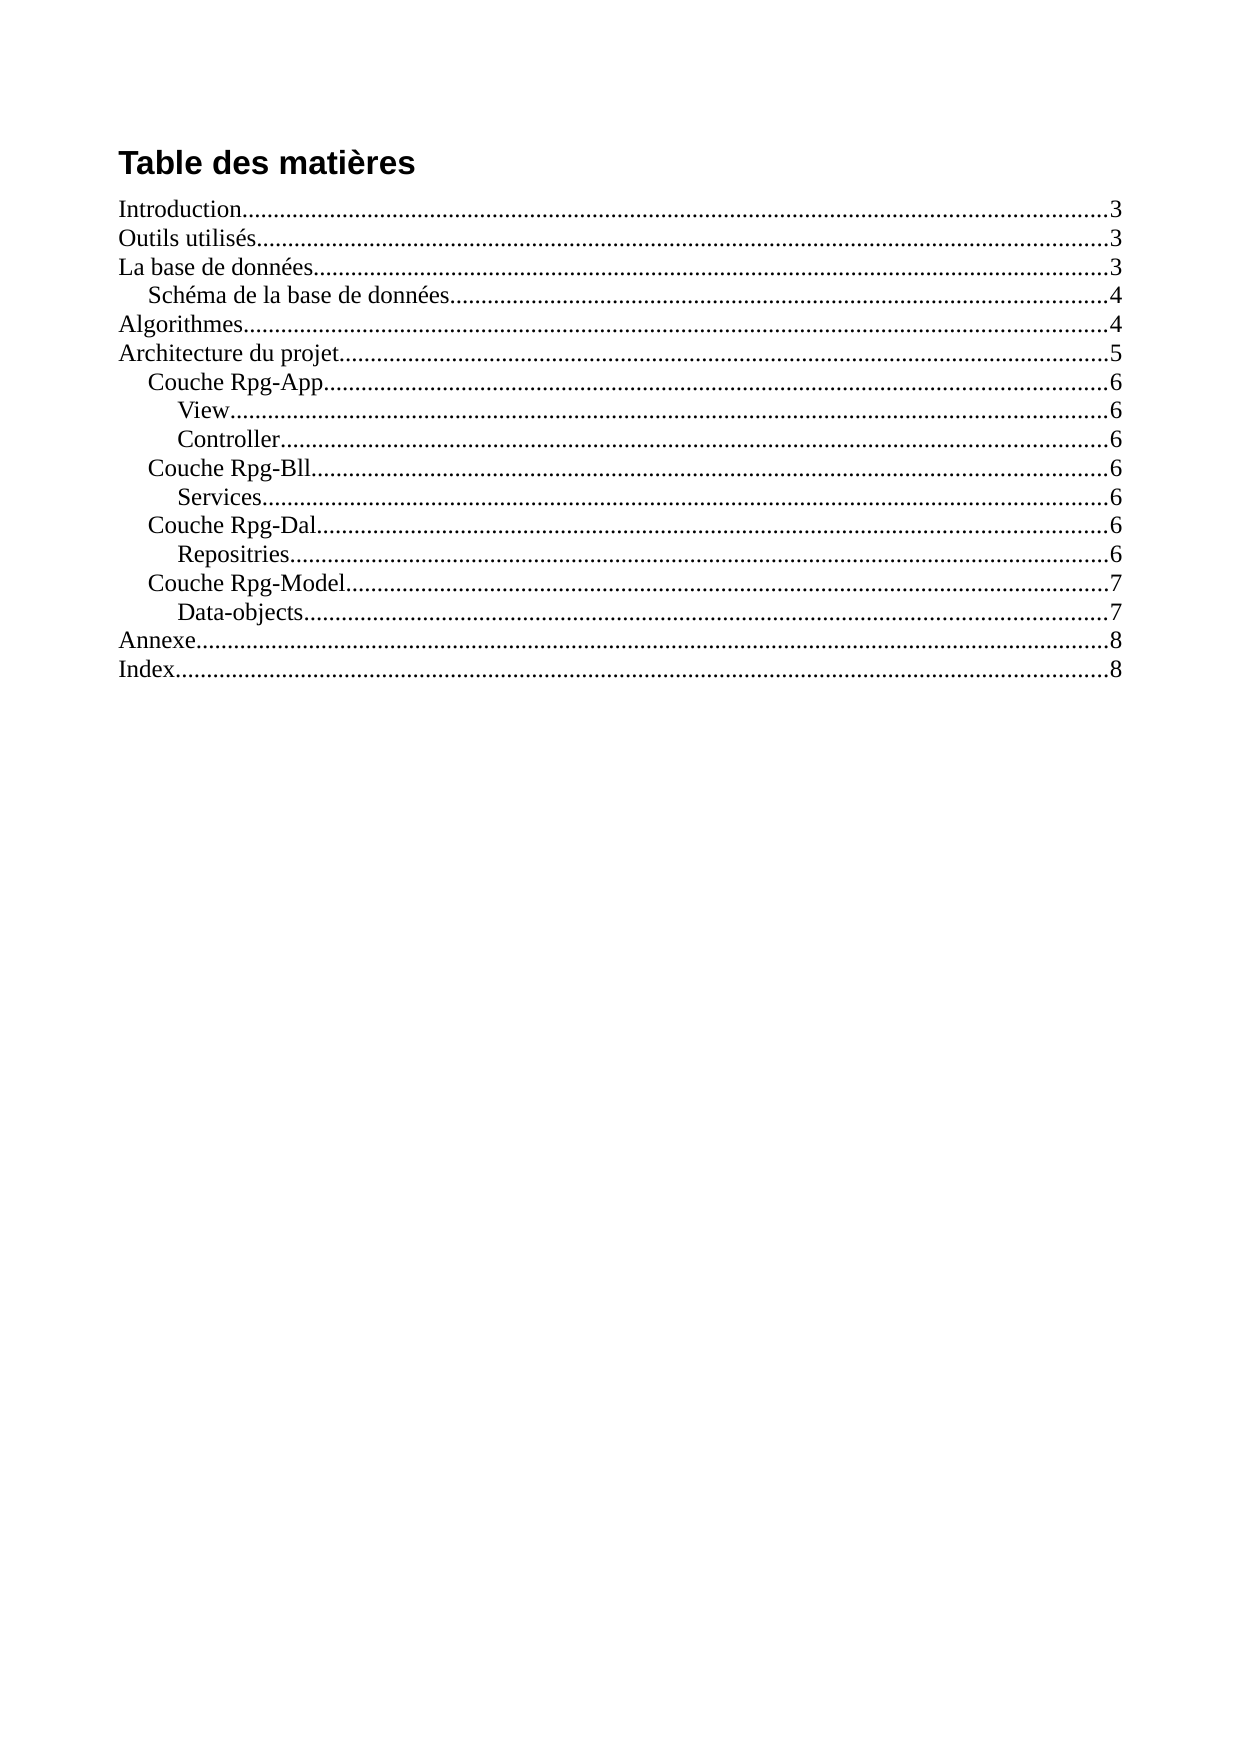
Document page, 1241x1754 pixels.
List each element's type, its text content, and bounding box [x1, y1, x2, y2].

text Annexe 8 [118, 625, 1122, 654]
subtitle Table des matières [118, 143, 1122, 182]
text Couche Rpg-Model 7 [148, 568, 1122, 597]
text Schéma de la base de données 4 [148, 280, 1122, 309]
text Algorithmes 4 [118, 309, 1122, 338]
text Data-objects 7 [177, 597, 1122, 625]
text Introduction 3 [118, 194, 1122, 223]
text Couche Rpg-Bll 6 [148, 453, 1122, 482]
text Couche Rpg-App 6 [148, 367, 1122, 395]
text Architecture du projet 5 [118, 338, 1122, 367]
text Outils utilisés 3 [118, 223, 1122, 252]
text La base de données 3 [118, 252, 1122, 280]
text Index 8 [118, 654, 1122, 683]
text Repositries 6 [177, 539, 1122, 568]
text Services 6 [177, 482, 1122, 510]
text View 6 [177, 395, 1122, 424]
text Couche Rpg-Dal 6 [148, 510, 1122, 539]
text Controller 6 [177, 424, 1122, 453]
